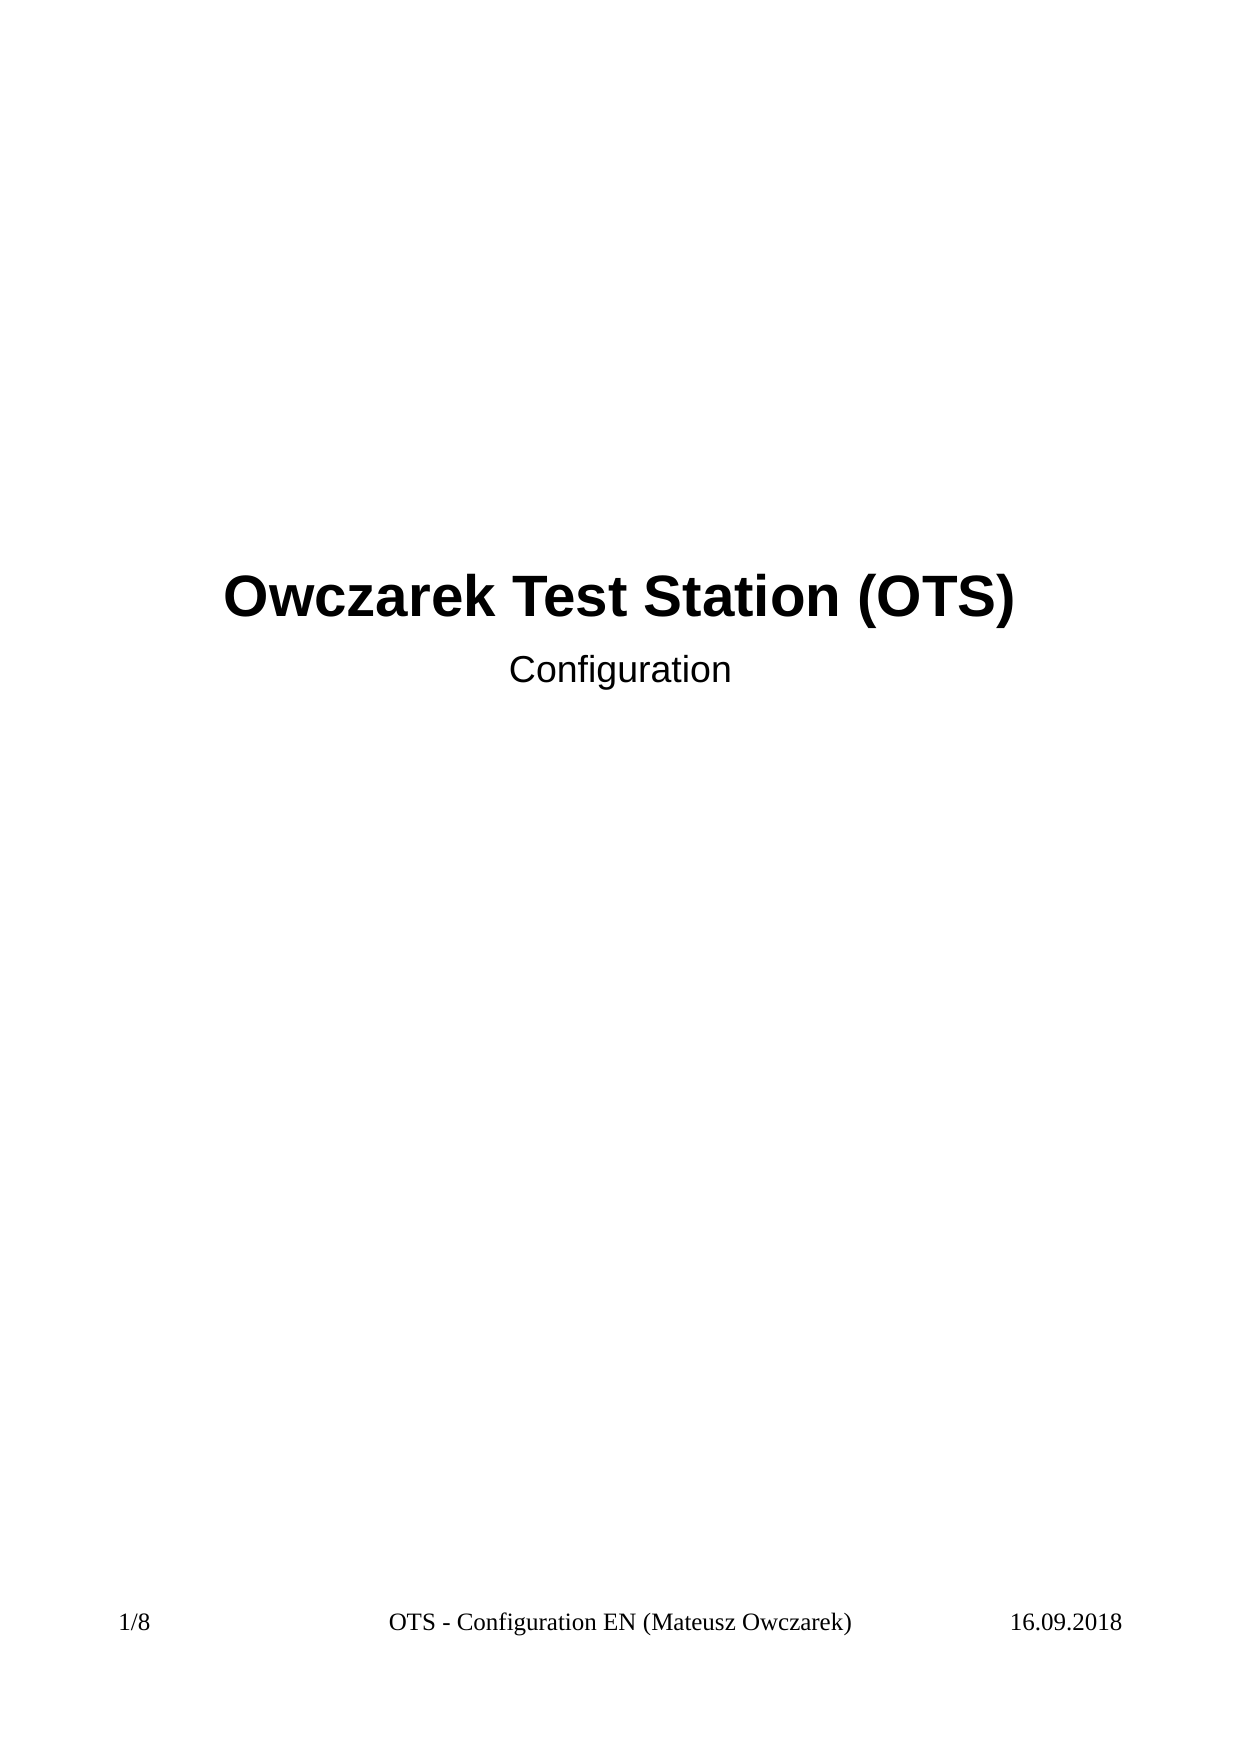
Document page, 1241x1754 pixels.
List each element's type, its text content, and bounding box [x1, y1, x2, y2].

title Owczarek Test Station (OTS) [118, 561, 1122, 628]
subtitle Configuration [118, 647, 1122, 690]
